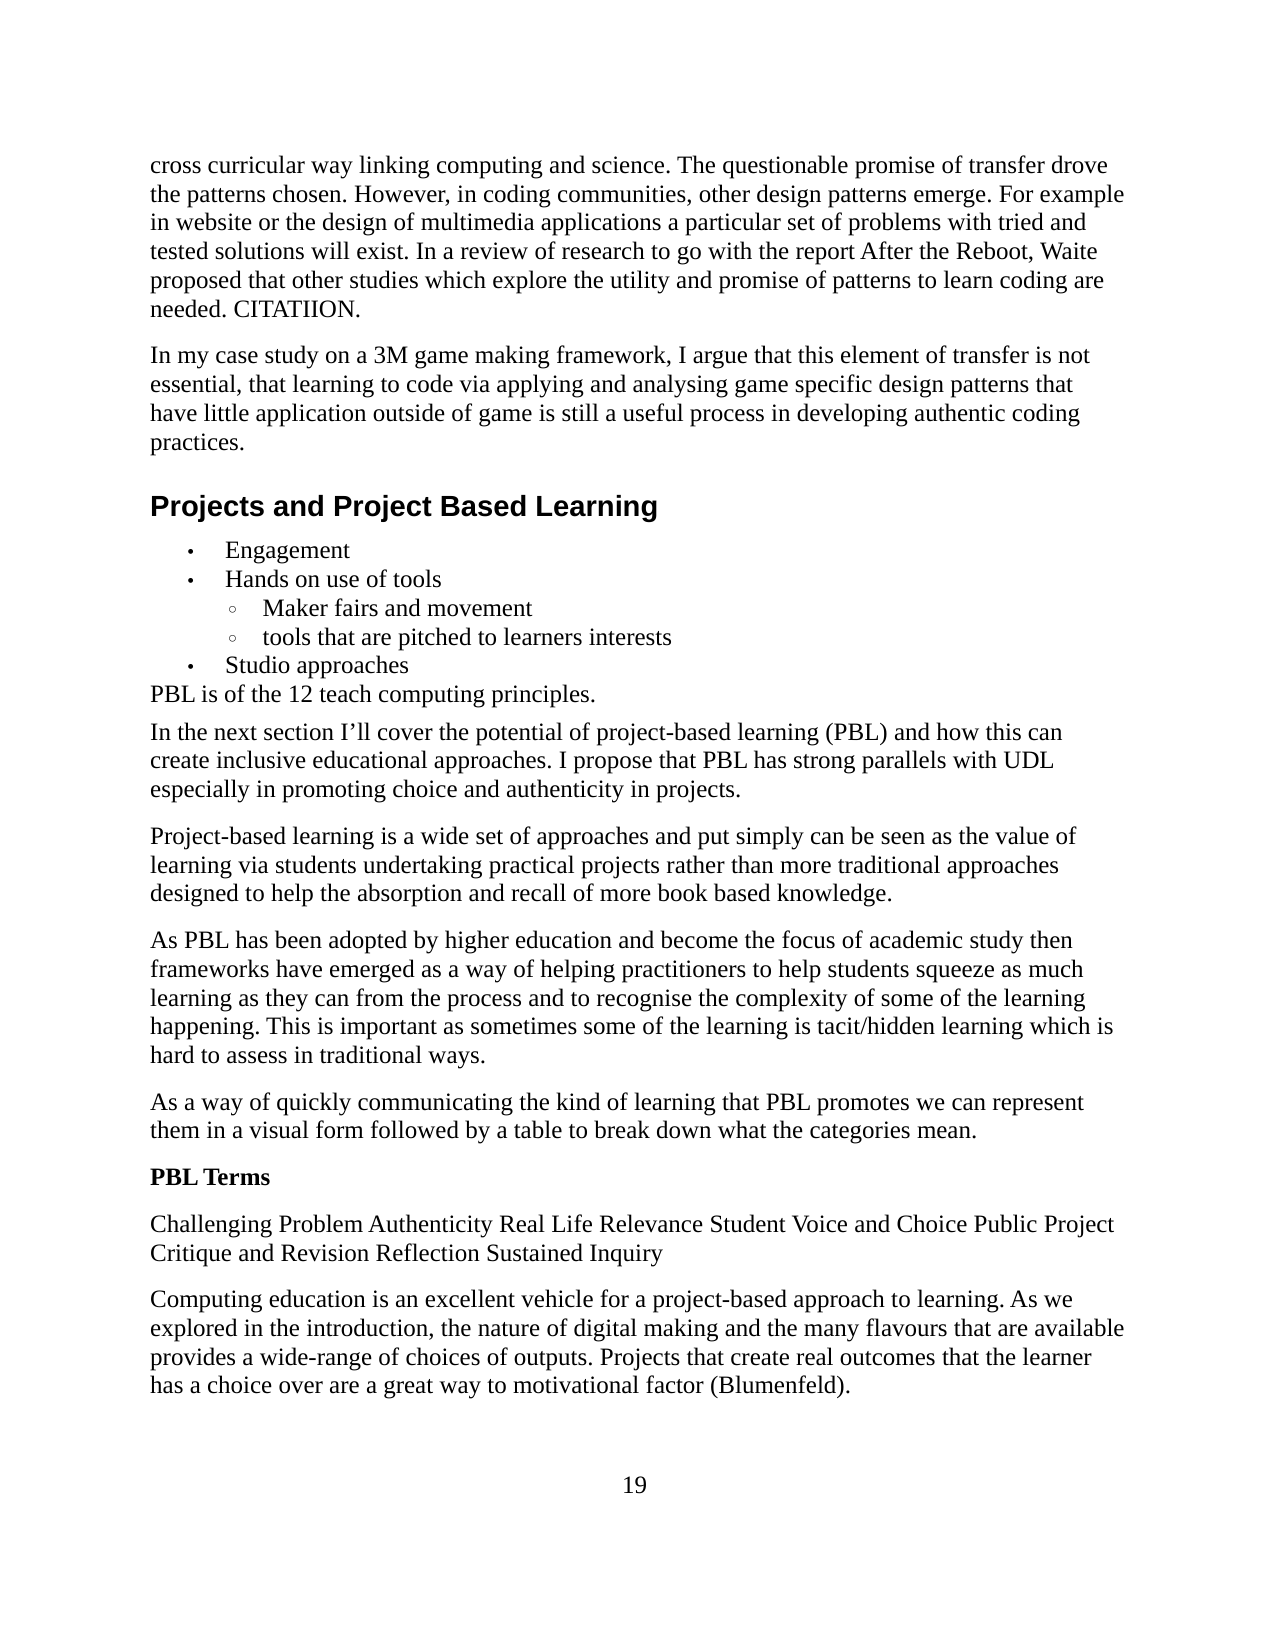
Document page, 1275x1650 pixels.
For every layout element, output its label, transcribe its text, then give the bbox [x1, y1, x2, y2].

list tools that are pitched to learners interests [225, 622, 1125, 650]
list Engagement [187, 535, 1125, 564]
subtitle Projects and Project Based Learning [150, 489, 1125, 523]
text In my case study on a 3M game making framework, I argue that this element of transfer is not essential, that learning to code via applying and analysing game specific design patterns that have little application outside of game is still a useful process in developing authentic coding practices. [150, 340, 1125, 455]
text As PBL has been adopted by higher education and become the focus of academic study then frameworks have emerged as a way of helping practitioners to help students squeeze as much learning as they can from the process and to recognise the complexity of some of the learning happening. This is important as sometimes some of the learning is tacit/hidden learning which is hard to assess in traditional ways. [150, 925, 1125, 1069]
text In the next section I’ll cover the potential of project-based learning (PBL) and how this can create inclusive educational approaches. I propose that PBL has strong parallels with UDL especially in promoting choice and authenticity in projects. [150, 717, 1125, 803]
text As a way of quickly communicating the kind of learning that PBL promotes we can represent them in a visual form followed by a table to break down what the categories mean. [150, 1087, 1125, 1144]
text Project-based learning is a wide set of approaches and put simply can be seen as the value of learning via students undertaking practical projects rather than more traditional approaches designed to help the absorption and recall of more book based knowledge. [150, 821, 1125, 907]
list Studio approaches [187, 650, 1125, 679]
text PBL is of the 12 teach computing principles. [150, 679, 1125, 708]
list Hands on use of tools [187, 564, 1125, 593]
text cross curricular way linking computing and science. The questionable promise of transfer drove the patterns chosen. However, in coding communities, other design patterns emerge. For example in website or the design of multimedia applications a particular set of problems with tried and tested solutions will exist. In a review of research to go with the report After the Reboot, Waite proposed that other studies which explore the utility and promise of patterns to learn coding are needed. CITATIION. [150, 150, 1125, 322]
text Challenging Problem Authenticity Real Life Relevance Student Voice and Choice Public Project Critique and Revision Reflection Sustained Inquiry [150, 1209, 1125, 1266]
list Maker fairs and movement [225, 593, 1125, 622]
text Computing education is an excellent vehicle for a project-based approach to learning. As we explored in the introduction, the nature of digital making and the many flavours that are available provides a wide-range of choices of outputs. Projects that create real outcomes that the learner has a choice over are a great way to motivational factor (Blumenfeld). [150, 1284, 1125, 1399]
text PBL Terms [150, 1162, 1125, 1191]
